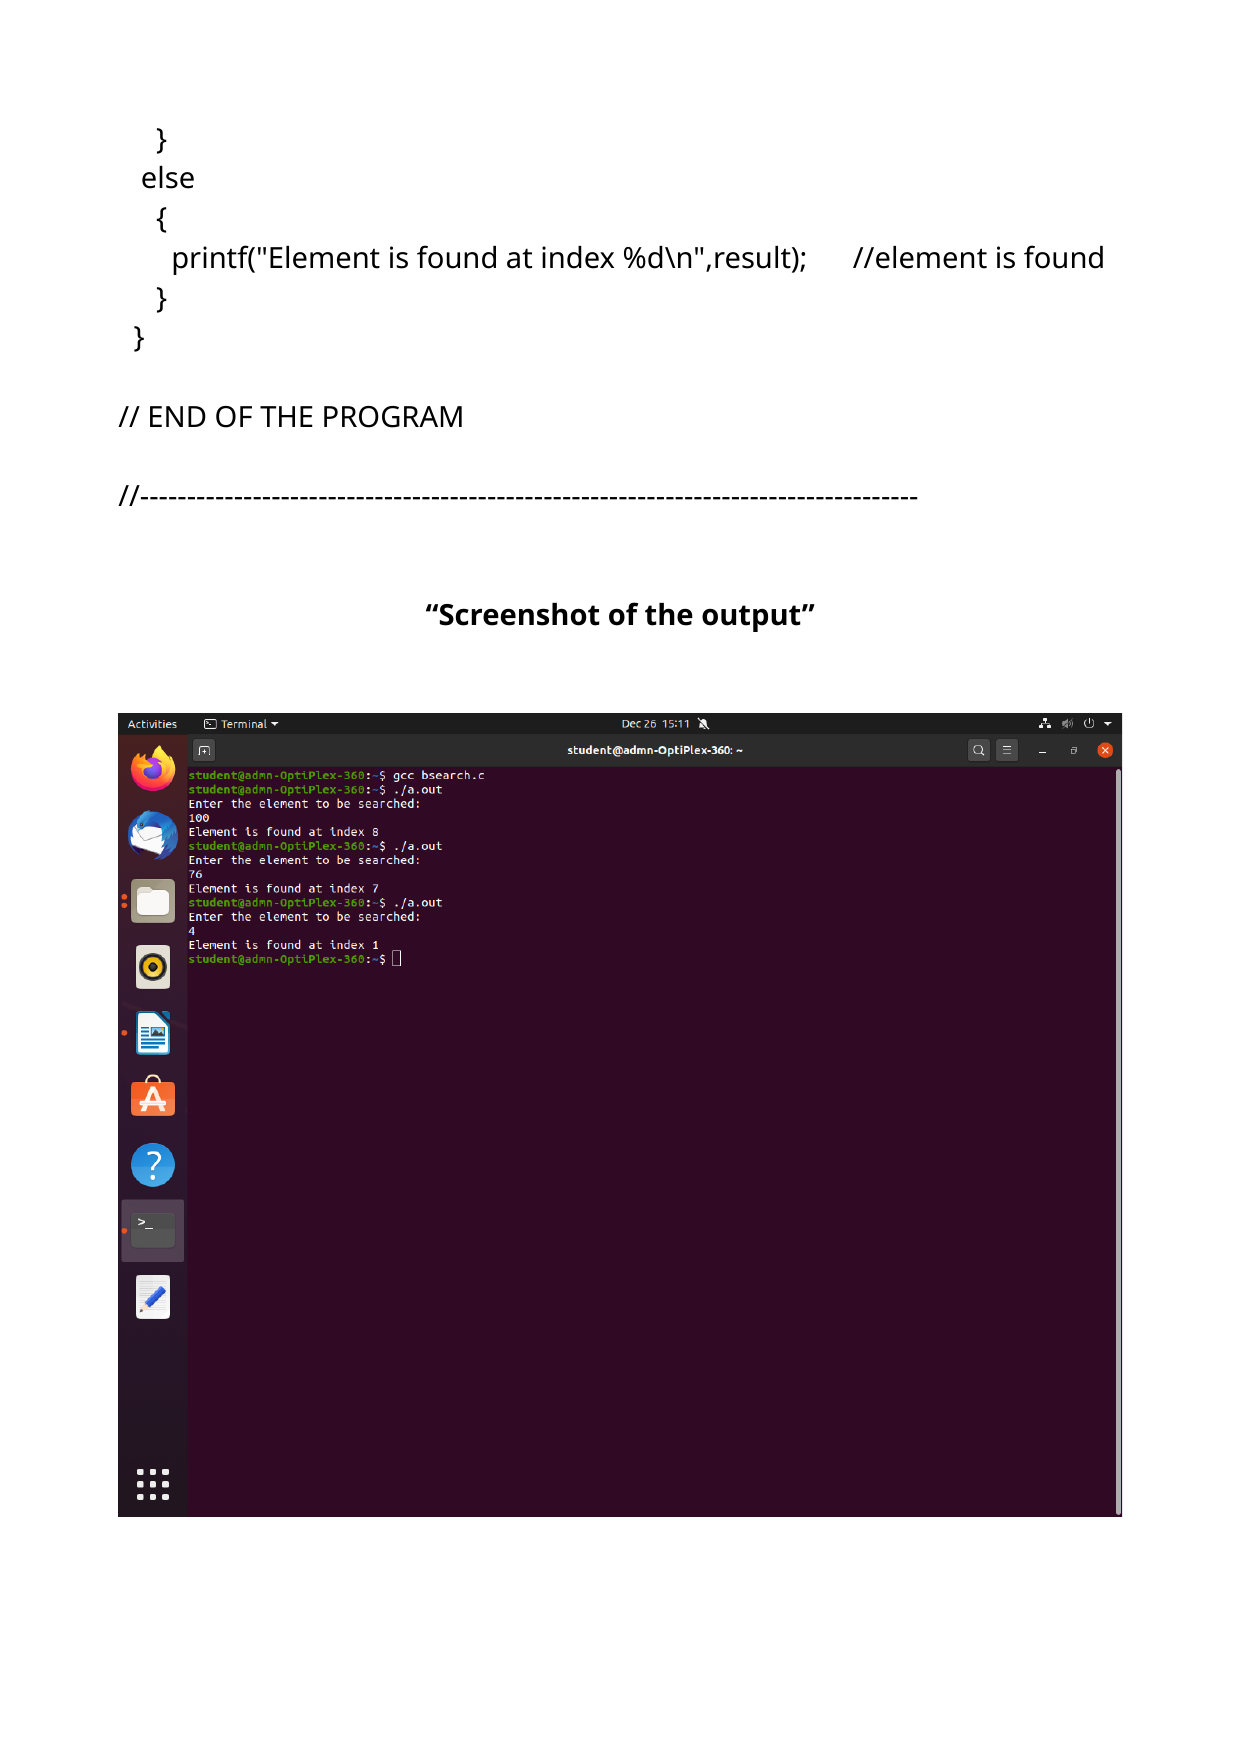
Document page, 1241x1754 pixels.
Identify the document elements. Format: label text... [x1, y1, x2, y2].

text else [118, 158, 1122, 197]
text } [118, 277, 1122, 317]
text } [118, 317, 1122, 356]
text //----------------------------------------------------------------------------------- [118, 475, 1122, 515]
text } [118, 118, 1122, 158]
text { [118, 197, 1122, 237]
text printf("Element is found at index %d\n",result); //element is found [118, 237, 1122, 277]
text “Screenshot of the output” [118, 594, 1122, 634]
text // END OF THE PROGRAM [118, 396, 1122, 436]
